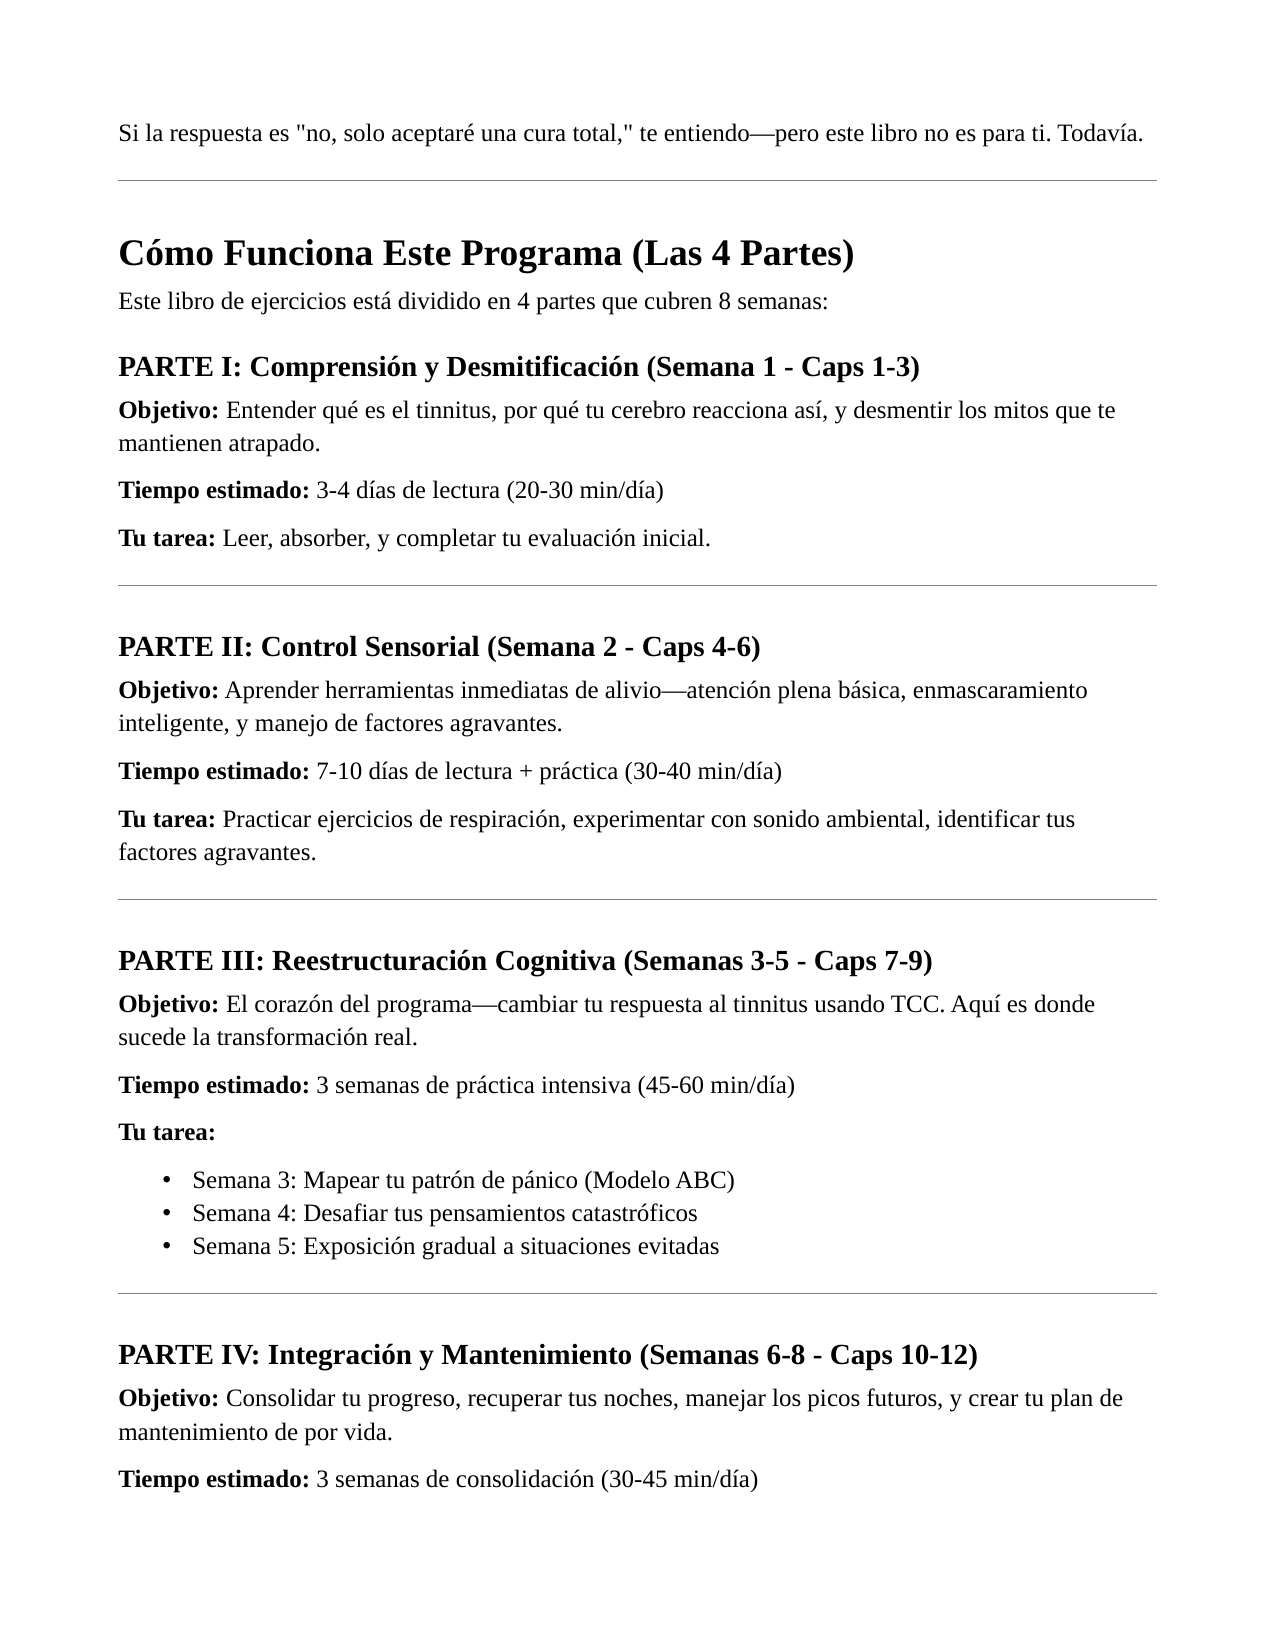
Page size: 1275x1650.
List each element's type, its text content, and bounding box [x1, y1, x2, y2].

text Objetivo: Consolidar tu progreso, recuperar tus noches, manejar los picos futuros, y crear tu plan de mantenimiento de por vida. [118, 1383, 1157, 1445]
text Este libro de ejercicios está dividido en 4 partes que cubren 8 semanas: [118, 286, 1157, 315]
text Si la respuesta es "no, solo aceptaré una cura total," te entiendo—pero este libro no es para ti. Todavía. [118, 118, 1157, 147]
subtitle Cómo Funciona Este Programa (Las 4 Partes) [118, 231, 1157, 274]
text Tiempo estimado: 3-4 días de lectura (20-30 min/día) [118, 475, 1157, 504]
subtitle PARTE IV: Integración y Mantenimiento (Semanas 6-8 - Caps 10-12) [118, 1337, 1157, 1371]
text Objetivo: El corazón del programa—cambiar tu respuesta al tinnitus usando TCC. Aquí es donde sucede la transformación real. [118, 989, 1157, 1051]
text Tu tarea: Practicar ejercicios de respiración, experimentar con sonido ambiental, identificar tus factores agravantes. [118, 804, 1157, 865]
subtitle PARTE II: Control Sensorial (Semana 2 - Caps 4-6) [118, 629, 1157, 663]
text Objetivo: Entender qué es el tinnitus, por qué tu cerebro reacciona así, y desmentir los mitos que te mantienen atrapado. [118, 395, 1157, 456]
text Tiempo estimado: 3 semanas de consolidación (30-45 min/día) [118, 1464, 1157, 1493]
list Semana 4: Desafiar tus pensamientos catastróficos [162, 1198, 1157, 1227]
list Semana 5: Exposición gradual a situaciones evitadas [162, 1231, 1157, 1260]
text Tiempo estimado: 7-10 días de lectura + práctica (30-40 min/día) [118, 756, 1157, 785]
text Tu tarea: [118, 1117, 1157, 1146]
text Objetivo: Aprender herramientas inmediatas de alivio—atención plena básica, enmascaramiento inteligente, y manejo de factores agravantes. [118, 675, 1157, 737]
subtitle PARTE III: Reestructuración Cognitiva (Semanas 3-5 - Caps 7-9) [118, 943, 1157, 977]
list Semana 3: Mapear tu patrón de pánico (Modelo ABC) [162, 1165, 1157, 1194]
subtitle PARTE I: Comprensión y Desmitificación (Semana 1 - Caps 1-3) [118, 349, 1157, 382]
text Tu tarea: Leer, absorber, y completar tu evaluación inicial. [118, 523, 1157, 552]
text Tiempo estimado: 3 semanas de práctica intensiva (45-60 min/día) [118, 1070, 1157, 1098]
